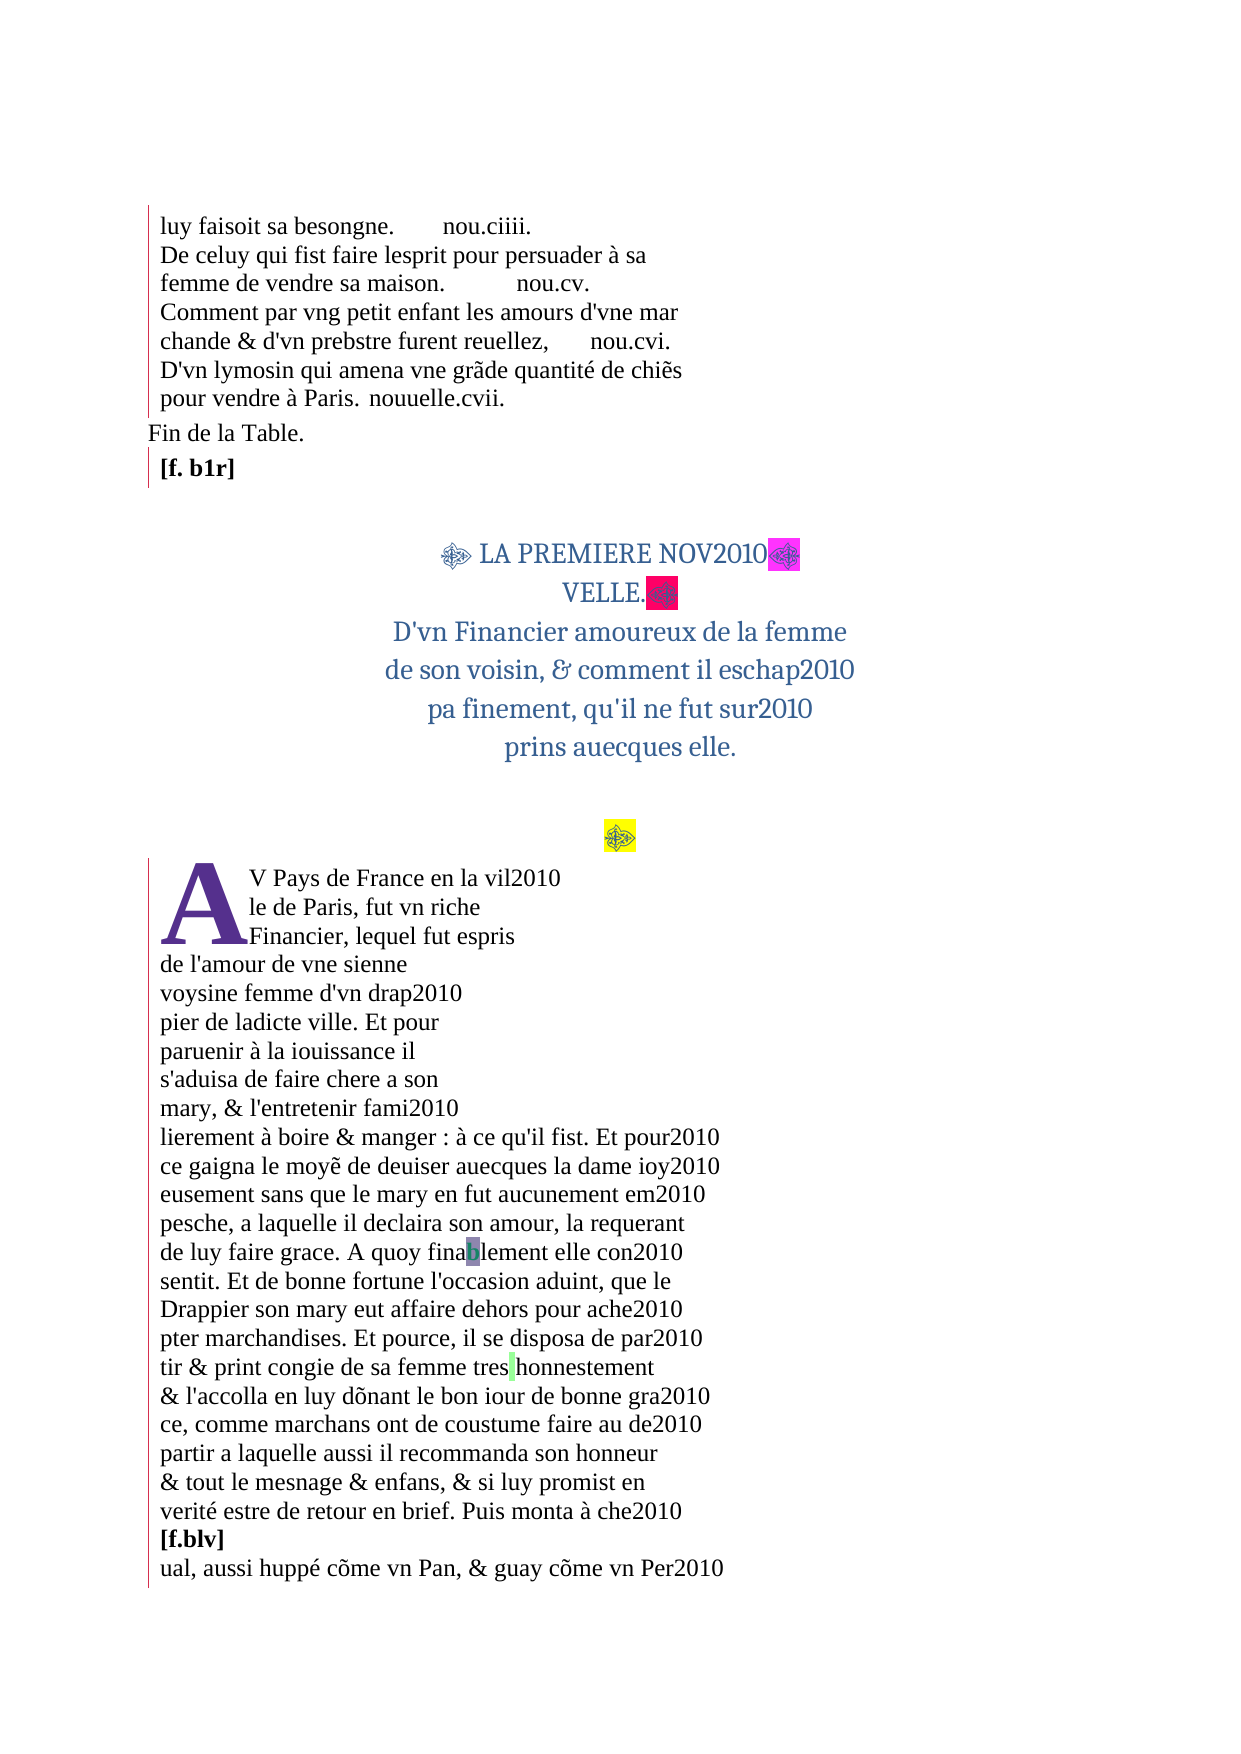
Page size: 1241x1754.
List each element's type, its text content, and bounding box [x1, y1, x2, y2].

text Fin de la Table. [148, 418, 1093, 447]
subtitle ❧ LA PREMIERE NOV2010☙ VELLE.☙ D'vn Financier amoureux de la femme de son voisin, & comment il eschap2010 pa finement, qu'il ne fut sur2010 prins auecques elle. [148, 538, 1093, 764]
subtitle ❧ [148, 819, 1093, 852]
text AV Pays de France en la vil2010 le de Paris, fut vn riche Financier, lequel fut espris de l'amour de vne sienne voysine femme d'vn drap2010 pier de ladicte ville. Et pour paruenir à la iouissance il s'aduisa de faire chere a son mary, & l'entretenir fami2010 lierement à boire & manger : à ce qu'il fist. Et pour2010 ce gaigna le moyẽ de deuiser auecques la dame ioy2010 eusement sans que le mary en fut aucunement em2010 pesche, a laquelle il declaira son amour, la requerant de luy faire grace. A quoy finablement elle con2010 sentit. Et de bonne fortune l'occasion aduint, que le Drappier son mary eut affaire dehors pour ache2010 pter marchandises. Et pource, il se disposa de par2010 tir & print congie de sa femme tres honnestement & l'accolla en luy dõnant le bon iour de bonne gra2010 ce, comme marchans ont de coustume faire au de2010 partir a laquelle aussi il recommanda son honneur & tout le mesnage & enfans, & si luy promist en verité estre de retour en brief. Puis monta à che2010 [f.blv] ual, aussi huppé cõme vn Pan, & guay cõme vn Per2010 [148, 857, 1093, 1588]
text luy faisoit sa besongne. nou.ciiii. De celuy qui fist faire lesprit pour persuader à sa femme de vendre sa maison. nou.cv. Comment par vng petit enfant les amours d'vne mar chande & d'vn prebstre furent reuellez, nou.cvi. D'vn lymosin qui amena vne grãde quantité de chiẽs pour vendre à Paris. nouuelle.cvii. [149, 205, 1093, 418]
text [f. b1r] [149, 447, 1093, 488]
